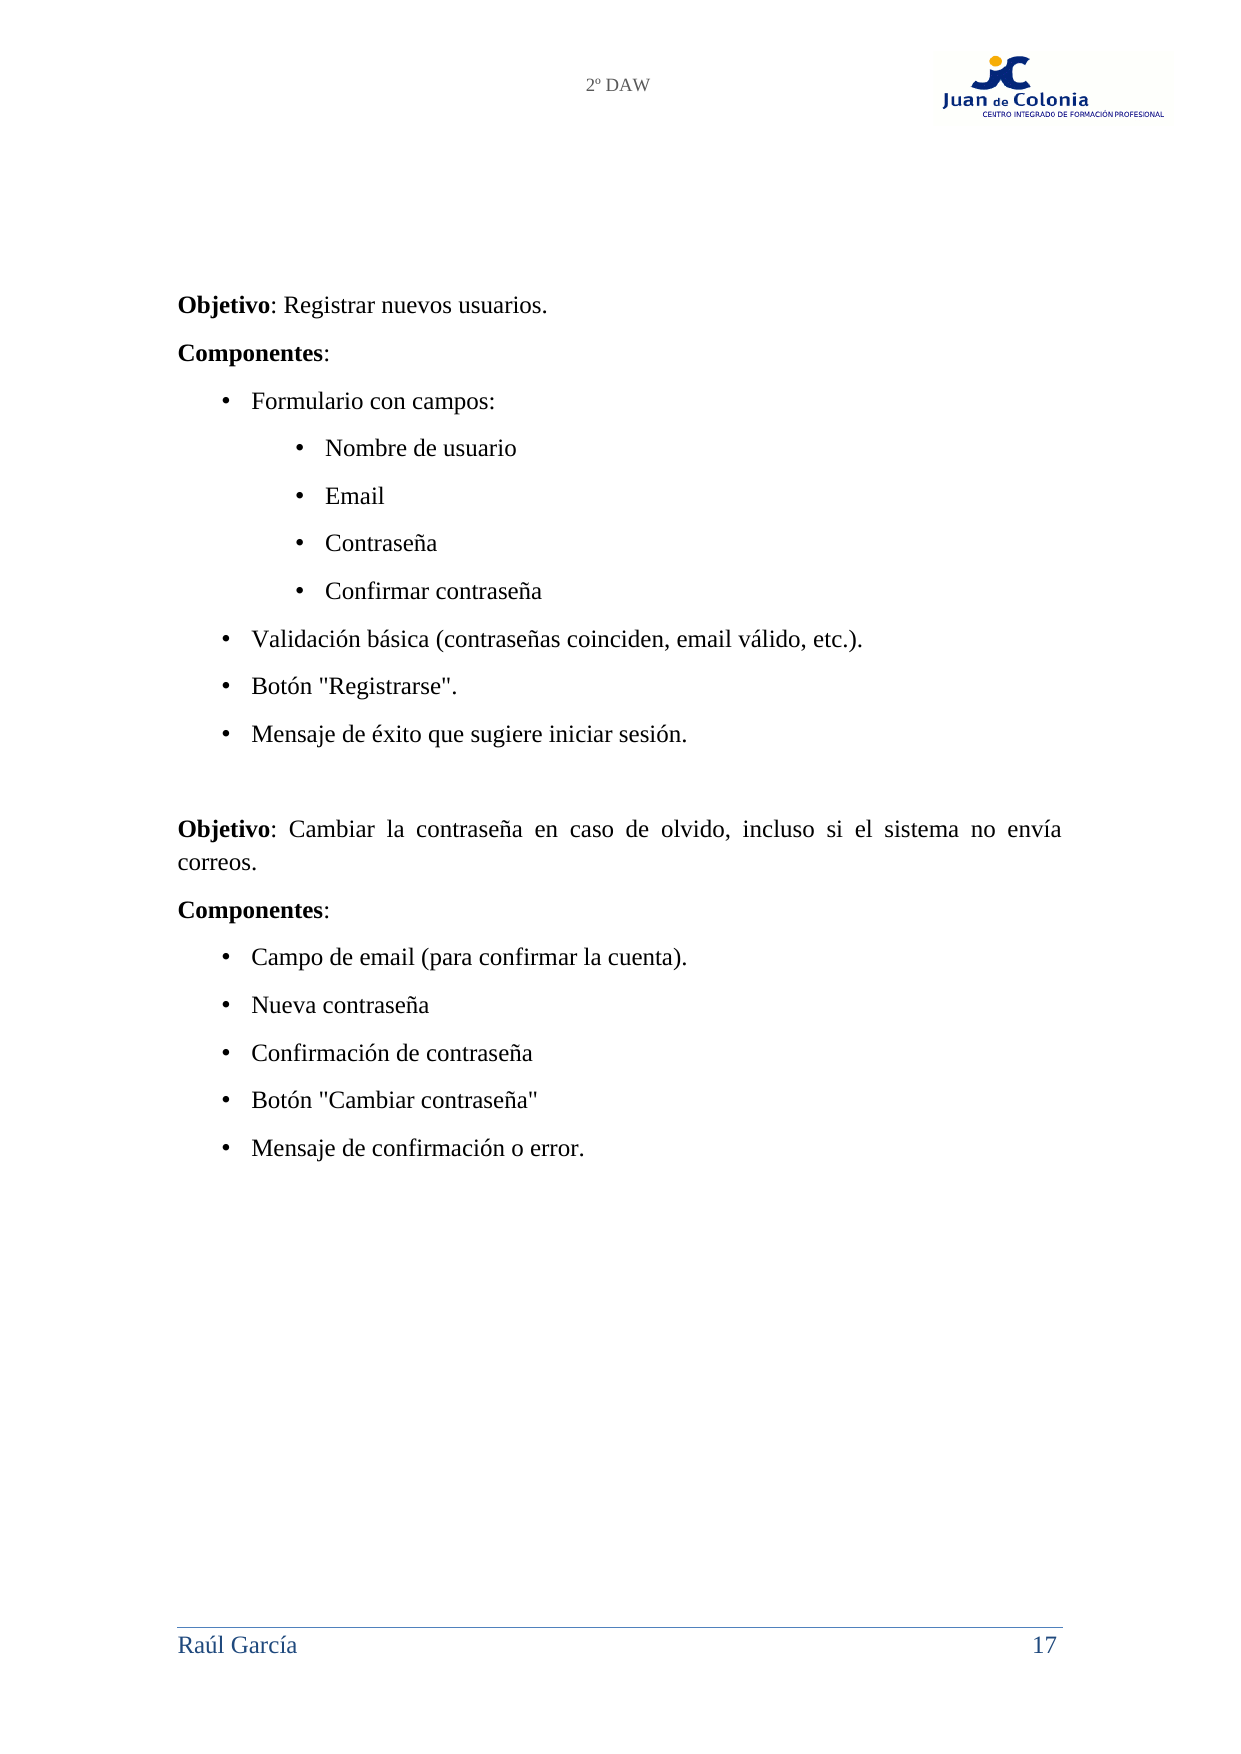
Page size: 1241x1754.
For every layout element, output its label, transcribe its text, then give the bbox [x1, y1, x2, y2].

list Campo de email (para confirmar la cuenta). [222, 942, 1063, 971]
list Confirmación de contraseña [222, 1038, 1063, 1066]
list Botón "Cambiar contraseña" [222, 1085, 1063, 1114]
list Formulario con campos: [222, 386, 1063, 414]
list Confirmar contraseña [295, 576, 1063, 605]
list Mensaje de éxito que sugiere iniciar sesión. [222, 719, 1063, 748]
list Contraseña [295, 528, 1063, 557]
list Mensaje de confirmación o error. [222, 1133, 1063, 1162]
list Nombre de usuario [295, 433, 1063, 462]
text Componentes: [177, 338, 1063, 367]
picture [933, 51, 1175, 126]
list Validación básica (contraseñas coinciden, email válido, etc.). [222, 624, 1063, 652]
text Componentes: [177, 895, 1063, 923]
list Nueva contraseña [222, 990, 1063, 1019]
text Objetivo: Registrar nuevos usuarios. [177, 291, 1063, 319]
text Objetivo: Cambiar la contraseña en caso de olvido, incluso si el sistema no envía correos. [177, 814, 1063, 876]
list Email [295, 481, 1063, 510]
list Botón "Registrarse". [222, 671, 1063, 700]
